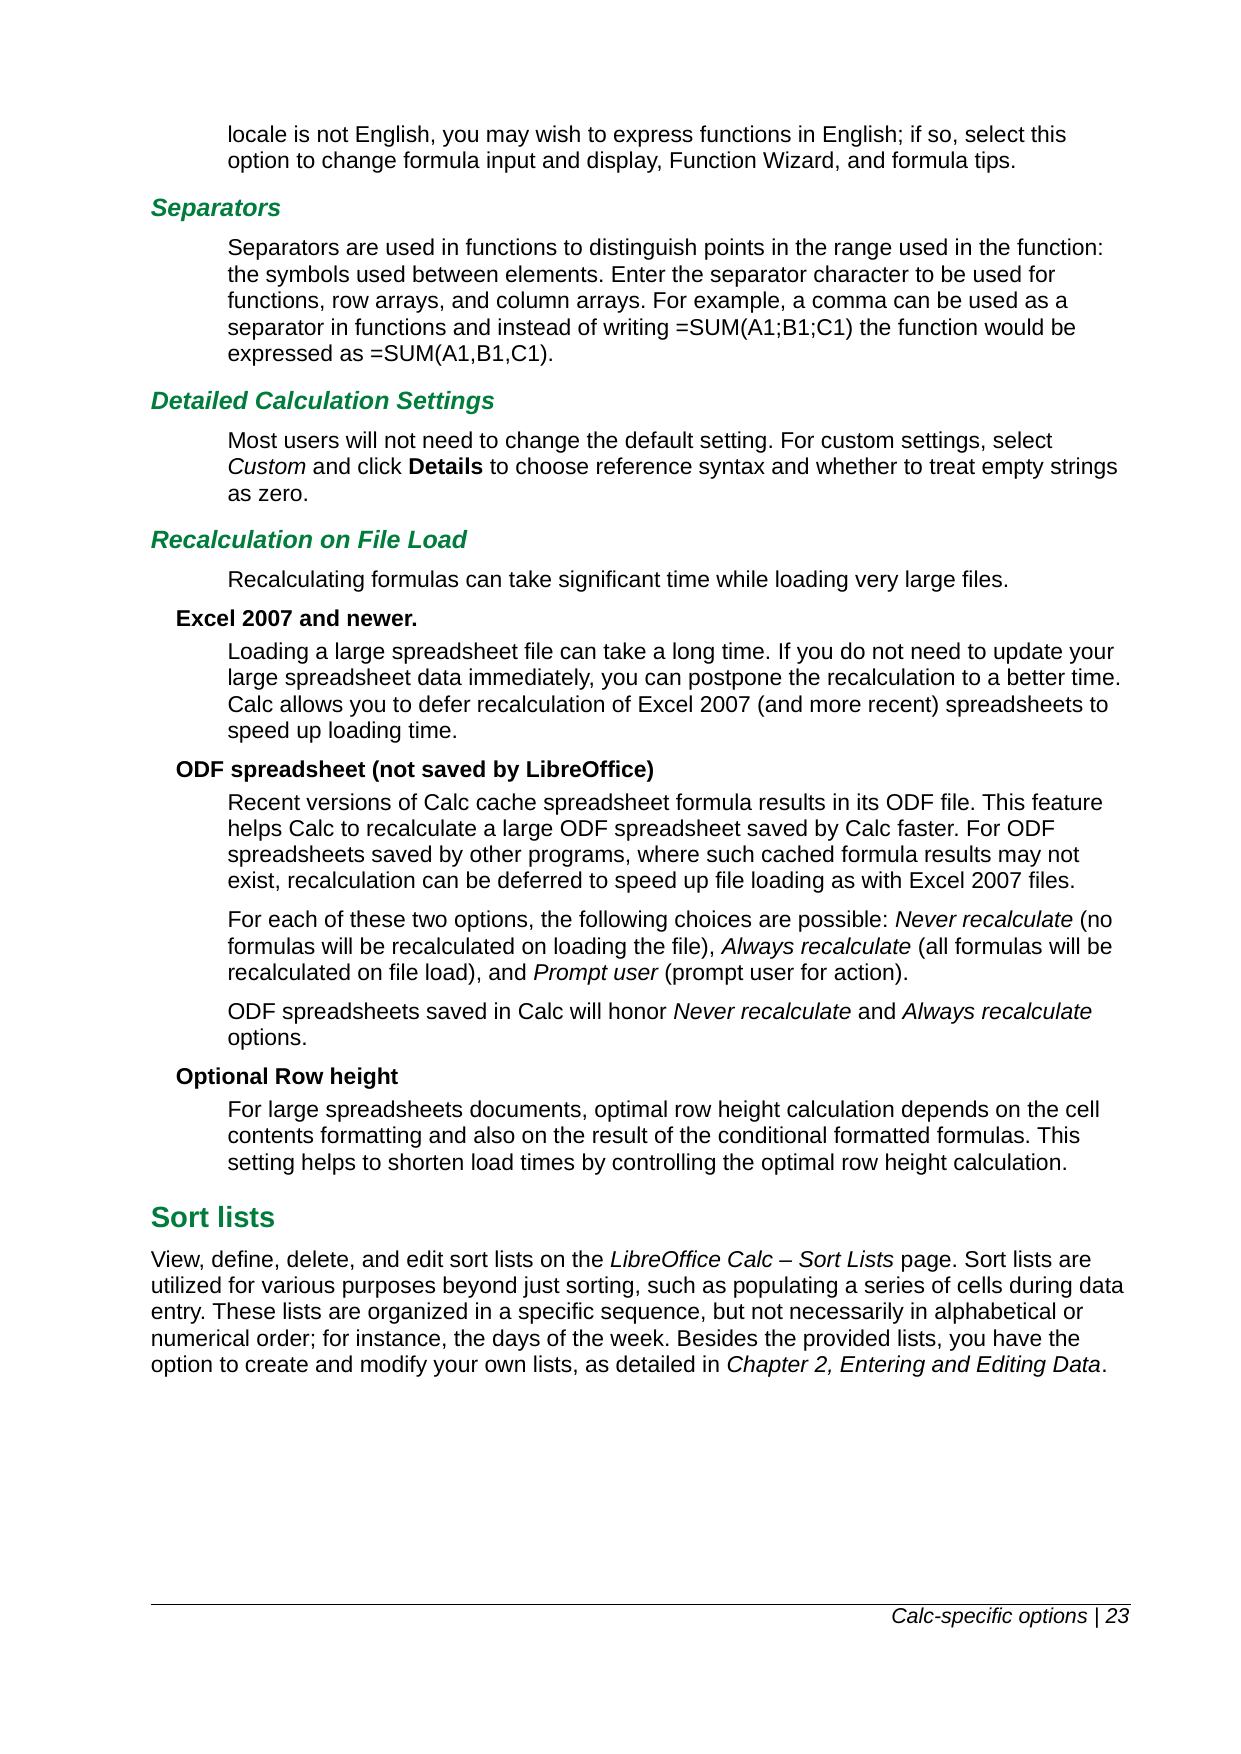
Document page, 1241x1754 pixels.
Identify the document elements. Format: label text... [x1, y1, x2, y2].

subtitle Sort lists [151, 1199, 1131, 1233]
subtitle Recalculation on File Load [151, 525, 1131, 554]
text Most users will not need to change the default setting. For custom settings, select Custom and click Details to choose reference syntax and whether to treat empty strings as zero. [227, 427, 1131, 506]
text Excel 2007 and newer. [176, 605, 1131, 632]
text Recalculating formulas can take significant time while loading very large files. [227, 566, 1131, 593]
text Recent versions of Calc cache spreadsheet formula results in its ODF file. This feature helps Calc to recalculate a large ODF spreadsheet saved by Calc faster. For ODF spreadsheets saved by other programs, where such cached formula results may not exist, recalculation can be deferred to speed up file loading as with Excel 2007 files. [227, 788, 1131, 894]
text Loading a large spreadsheet file can take a long time. If you do not need to update your large spreadsheet data immediately, you can postpone the recalculation to a better time. Calc allows you to defer recalculation of Excel 2007 (and more recent) spreadsheets to speed up loading time. [227, 638, 1131, 743]
text Separators are used in functions to distinguish points in the range used in the function: the symbols used between elements. Enter the separator character to be used for functions, row arrays, and column arrays. For example, a comma can be used as a separator in functions and instead of writing =SUM(A1;B1;C1) the function would be expressed as =SUM(A1,B1,C1). [227, 234, 1131, 366]
text Optional Row height [176, 1063, 1131, 1089]
text ODF spreadsheet (not saved by LibreOffice) [176, 756, 1131, 782]
text For large spreadsheets documents, optimal row height calculation depends on the cell contents formatting and also on the result of the conditional formatted formulas. This setting helps to shorten load times by controlling the optimal row height calculation. [227, 1096, 1131, 1175]
text locale is not English, you may wish to express functions in English; if so, select this option to change formula input and display, Function Wizard, and formula tips. [227, 121, 1131, 174]
text For each of these two options, the following choices are possible: Never recalculate (no formulas will be recalculated on loading the file), Always recalculate (all formulas will be recalculated on file load), and Prompt user (prompt user for action). [227, 906, 1131, 985]
text ODF spreadsheets saved in Calc will honor Never recalculate and Always recalculate options. [227, 998, 1131, 1051]
text View, define, delete, and edit sort lists on the LibreOffice Calc – Sort Lists page. Sort lists are utilized for various purposes beyond just sorting, such as populating a series of cells during data entry. These lists are organized in a specific sequence, but not necessarily in alphabetical or numerical order; for instance, the days of the week. Besides the provided lists, you have the option to create and modify your own lists, as detailed in Chapter 2, Entering and Editing Data. [151, 1246, 1131, 1377]
subtitle Detailed Calculation Settings [151, 386, 1131, 414]
subtitle Separators [151, 193, 1131, 222]
